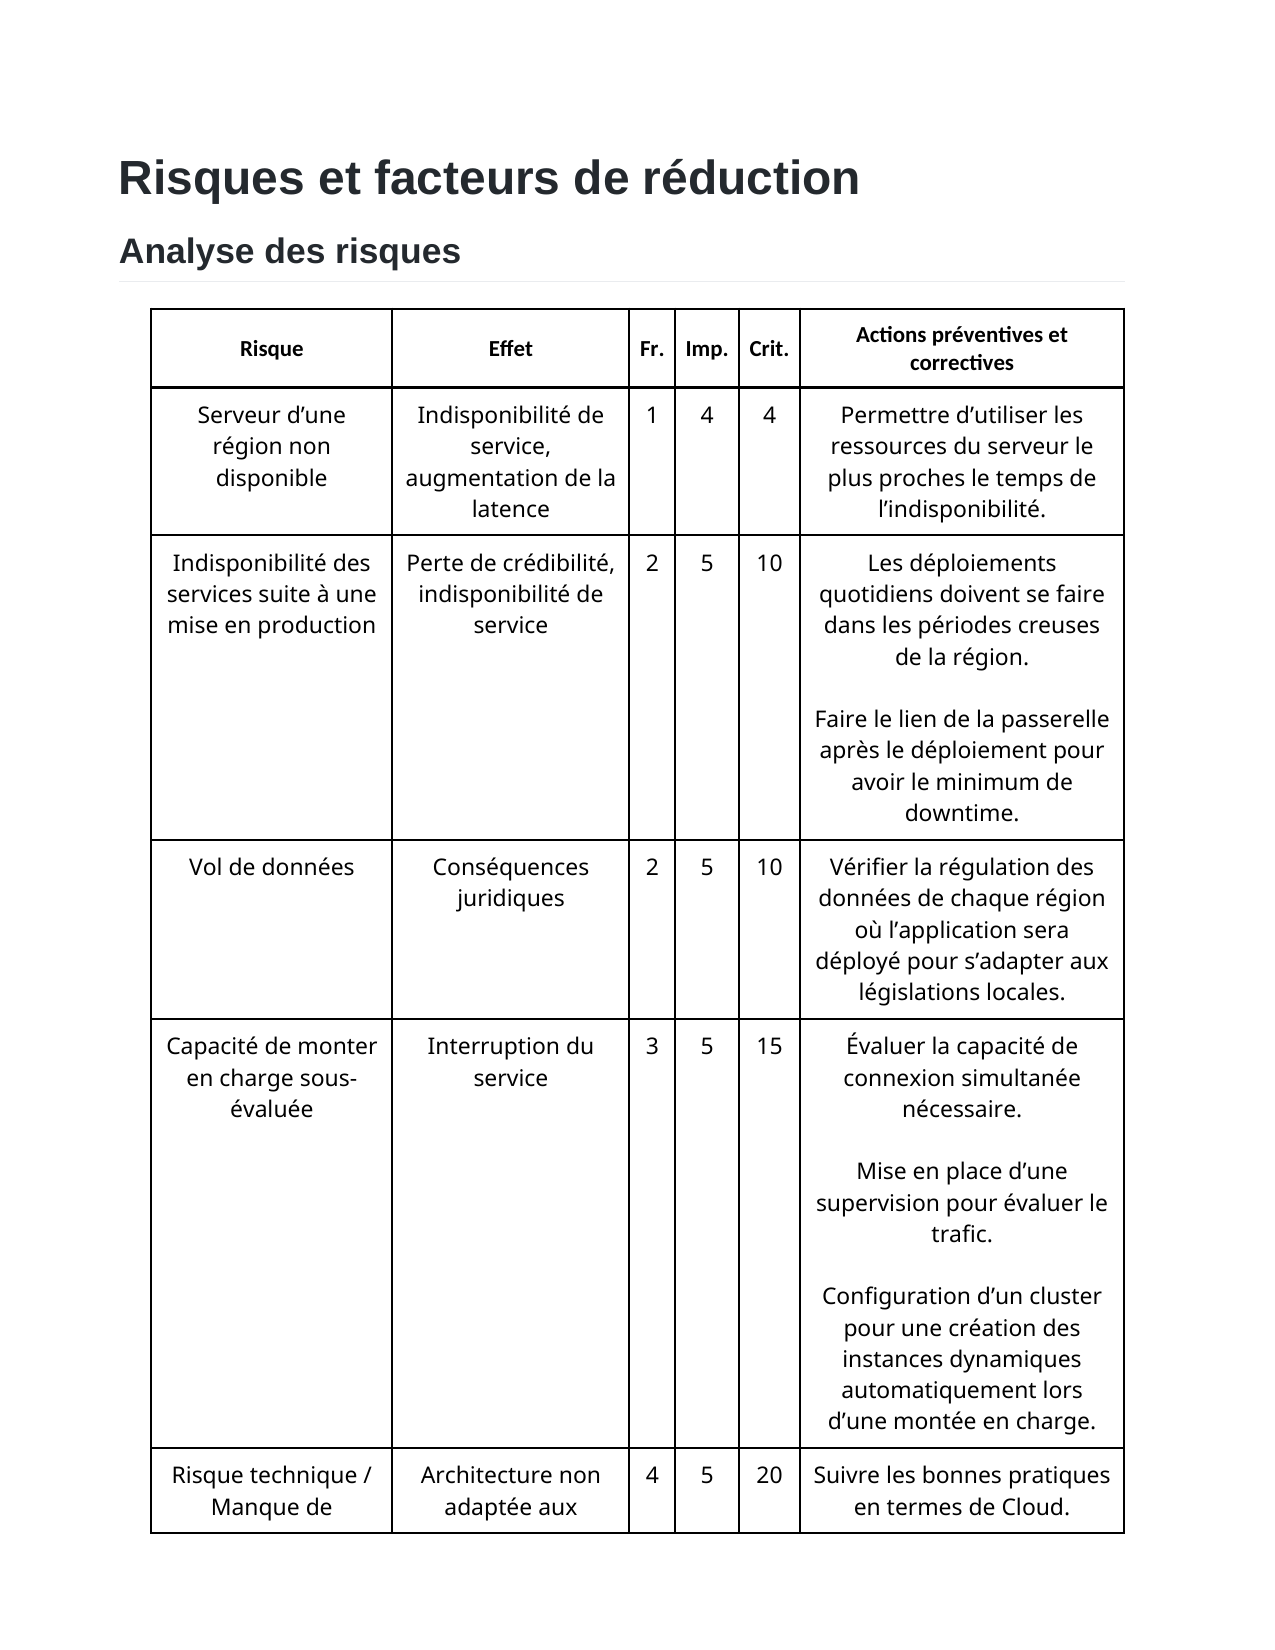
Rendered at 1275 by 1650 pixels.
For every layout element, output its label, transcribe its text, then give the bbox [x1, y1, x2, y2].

table_cell Suivre les bonnes pratiques en termes de Cloud. [801, 1449, 1123, 1532]
table_cell 5 [676, 1449, 738, 1532]
table_cell Risque technique / Manque de [152, 1449, 391, 1532]
subtitle Analyse des risques [119, 230, 1125, 281]
table_header Crit. [740, 310, 799, 386]
table_header Imp. [676, 310, 738, 386]
table_cell Vol de données [152, 841, 391, 1018]
table_cell 5 [676, 1020, 738, 1447]
table_cell Perte de crédibilité, indisponibilité de service [393, 536, 628, 838]
table_header Risque [152, 310, 391, 386]
table_cell 15 [740, 1020, 799, 1447]
table_cell 1 [630, 389, 674, 534]
table_cell 2 [630, 536, 674, 838]
table_cell Capacité de monter en charge sous-évaluée [152, 1020, 391, 1447]
table_cell 10 [740, 536, 799, 838]
table_cell 2 [630, 841, 674, 1018]
subtitle Risques et facteurs de réduction [119, 150, 1125, 205]
table_cell Permettre d’utiliser les ressources du serveur le plus proches le temps de l’indisponibilité. [801, 389, 1123, 534]
table_cell Les déploiements quotidiens doivent se faire dans les périodes creuses de la région. Faire le lien de la passerelle après le déploiement pour avoir le minimum de downtime. [801, 536, 1123, 838]
table_cell 10 [740, 841, 799, 1018]
table_cell 4 [740, 389, 799, 534]
table_cell Vérifier la régulation des données de chaque région où l’application sera déployé pour s’adapter aux législations locales. [801, 841, 1123, 1018]
table_cell Interruption du service [393, 1020, 628, 1447]
table_cell 4 [630, 1449, 674, 1532]
table_cell 4 [676, 389, 738, 534]
table_cell 20 [740, 1449, 799, 1532]
table_cell Architecture non adaptée aux [393, 1449, 628, 1532]
table_cell Serveur d’une région non disponible [152, 389, 391, 534]
table_header Actions préventives et correctives [801, 310, 1123, 386]
table_cell 3 [630, 1020, 674, 1447]
table_header Fr. [630, 310, 674, 386]
table_cell 5 [676, 841, 738, 1018]
table_cell 5 [676, 536, 738, 838]
table_cell Évaluer la capacité de connexion simultanée nécessaire. Mise en place d’une supervision pour évaluer le trafic. Configuration d’un cluster pour une création des instances dynamiques automatiquement lors d’une montée en charge. [801, 1020, 1123, 1447]
table_cell Indisponibilité des services suite à une mise en production [152, 536, 391, 838]
table_cell Conséquences juridiques [393, 841, 628, 1018]
table_header Effet [393, 310, 628, 386]
table_cell Indisponibilité de service, augmentation de la latence [393, 389, 628, 534]
